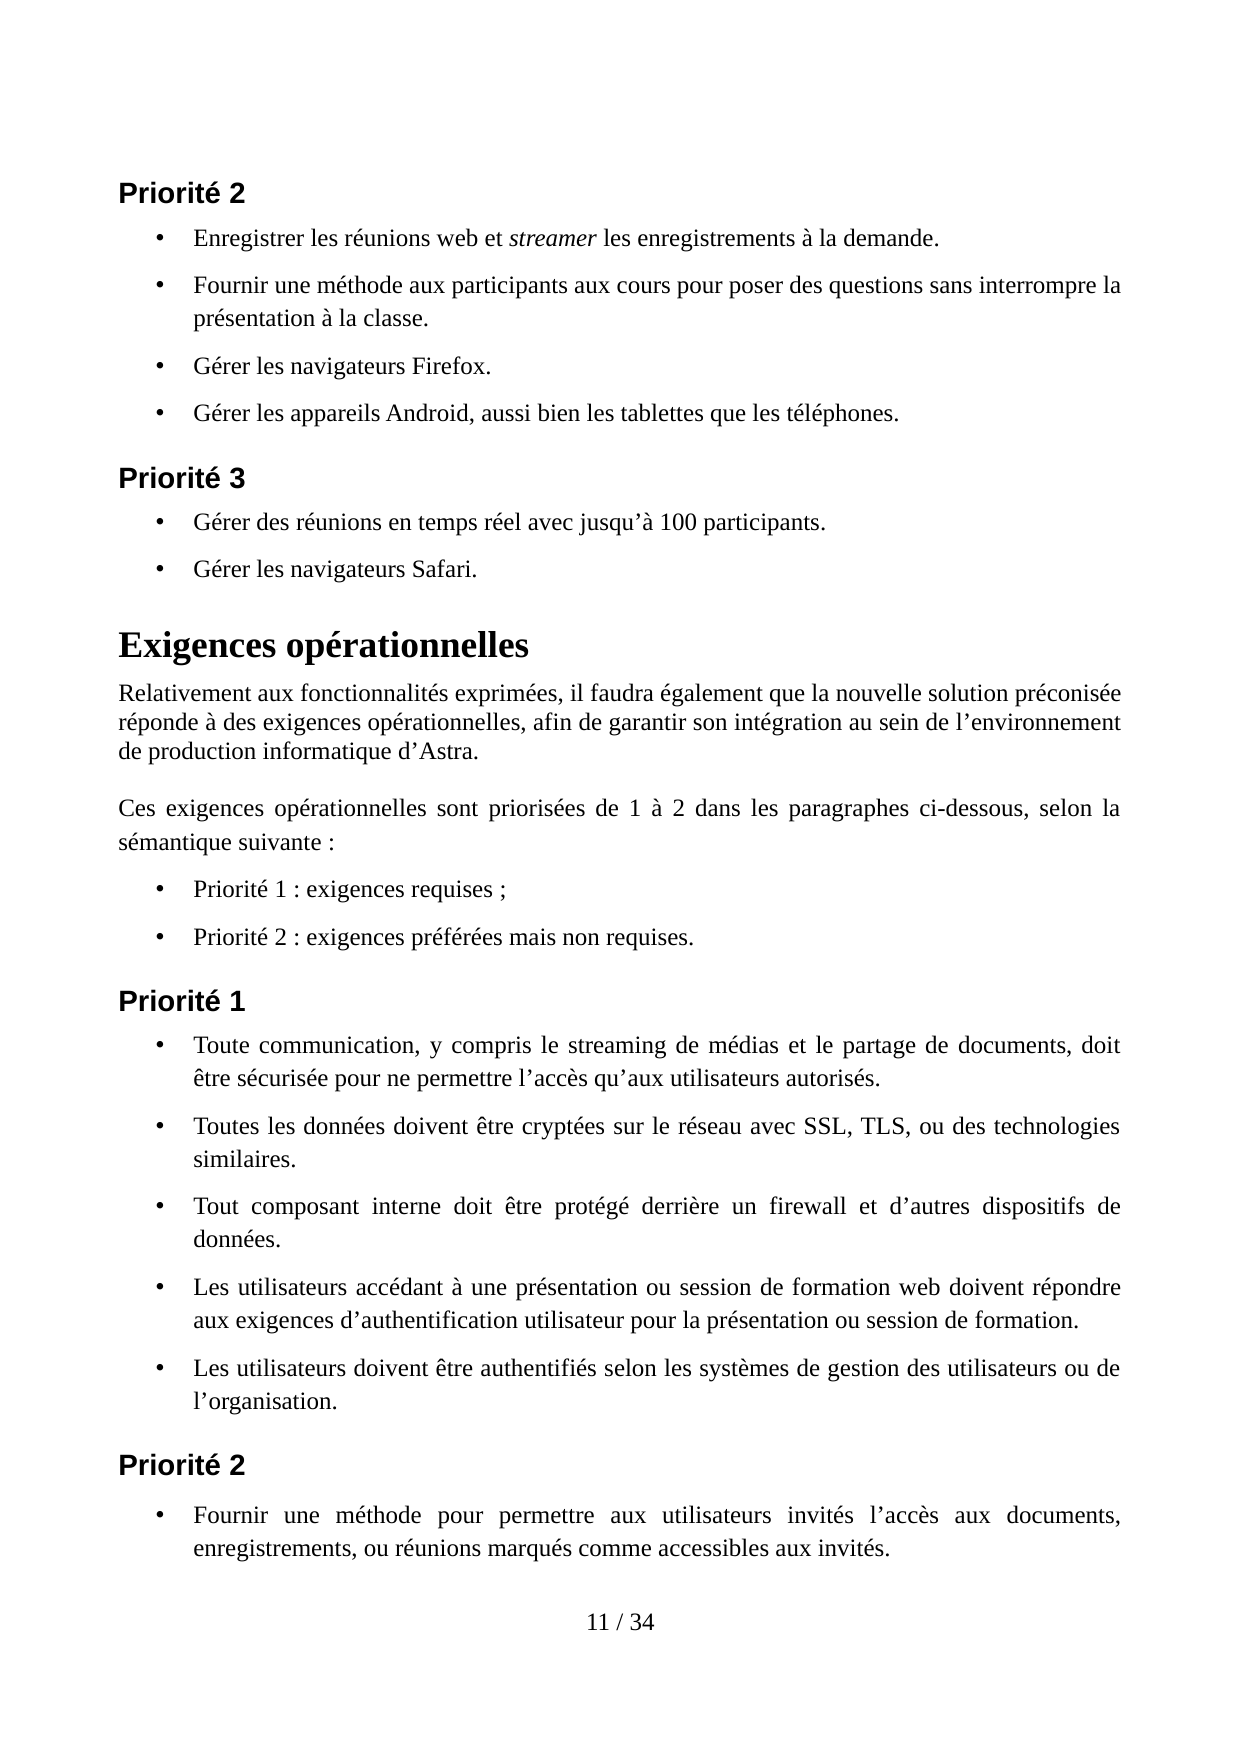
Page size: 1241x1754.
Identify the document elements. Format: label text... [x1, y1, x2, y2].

subtitle Priorité 2 [118, 176, 1122, 210]
list Enregistrer les réunions web et streamer les enregistrements à la demande. [156, 223, 1122, 251]
list Toutes les données doivent être cryptées sur le réseau avec SSL, TLS, ou des technologies similaires. [156, 1111, 1122, 1173]
subtitle Exigences opérationnelles [118, 623, 1122, 666]
list Les utilisateurs doivent être authentifiés selon les systèmes de gestion des utilisateurs ou de l’organisation. [156, 1353, 1122, 1414]
list Priorité 2 : exigences préférées mais non requises. [156, 922, 1122, 951]
list Gérer des réunions en temps réel avec jusqu’à 100 participants. [156, 507, 1122, 536]
list Toute communication, y compris le streaming de médias et le partage de documents, doit être sécurisée pour ne permettre l’accès qu’aux utilisateurs autorisés. [156, 1030, 1122, 1092]
list Gérer les navigateurs Firefox. [156, 351, 1122, 379]
list Gérer les appareils Android, aussi bien les tablettes que les téléphones. [156, 398, 1122, 427]
subtitle Priorité 3 [118, 461, 1122, 494]
list Gérer les navigateurs Safari. [156, 554, 1122, 583]
list Fournir une méthode aux participants aux cours pour poser des questions sans interrompre la présentation à la classe. [156, 270, 1122, 332]
list Les utilisateurs accédant à une présentation ou session de formation web doivent répondre aux exigences d’authentification utilisateur pour la présentation ou session de formation. [156, 1272, 1122, 1334]
list Priorité 1 : exigences requises ; [156, 874, 1122, 903]
list Fournir une méthode pour permettre aux utilisateurs invités l’accès aux documents, enregistrements, ou réunions marqués comme accessibles aux invités. [156, 1500, 1122, 1562]
list Tout composant interne doit être protégé derrière un firewall et d’autres dispositifs de données. [156, 1191, 1122, 1253]
text Relativement aux fonctionnalités exprimées, il faudra également que la nouvelle solution préconisée réponde à des exigences opérationnelles, afin de garantir son intégration au sein de l’environnement de production informatique d’Astra. [118, 678, 1122, 765]
subtitle Priorité 1 [118, 984, 1122, 1018]
text Ces exigences opérationnelles sont priorisées de 1 à 2 dans les paragraphes ci-dessous, selon la sémantique suivante : [118, 793, 1122, 855]
subtitle Priorité 2 [118, 1448, 1122, 1482]
